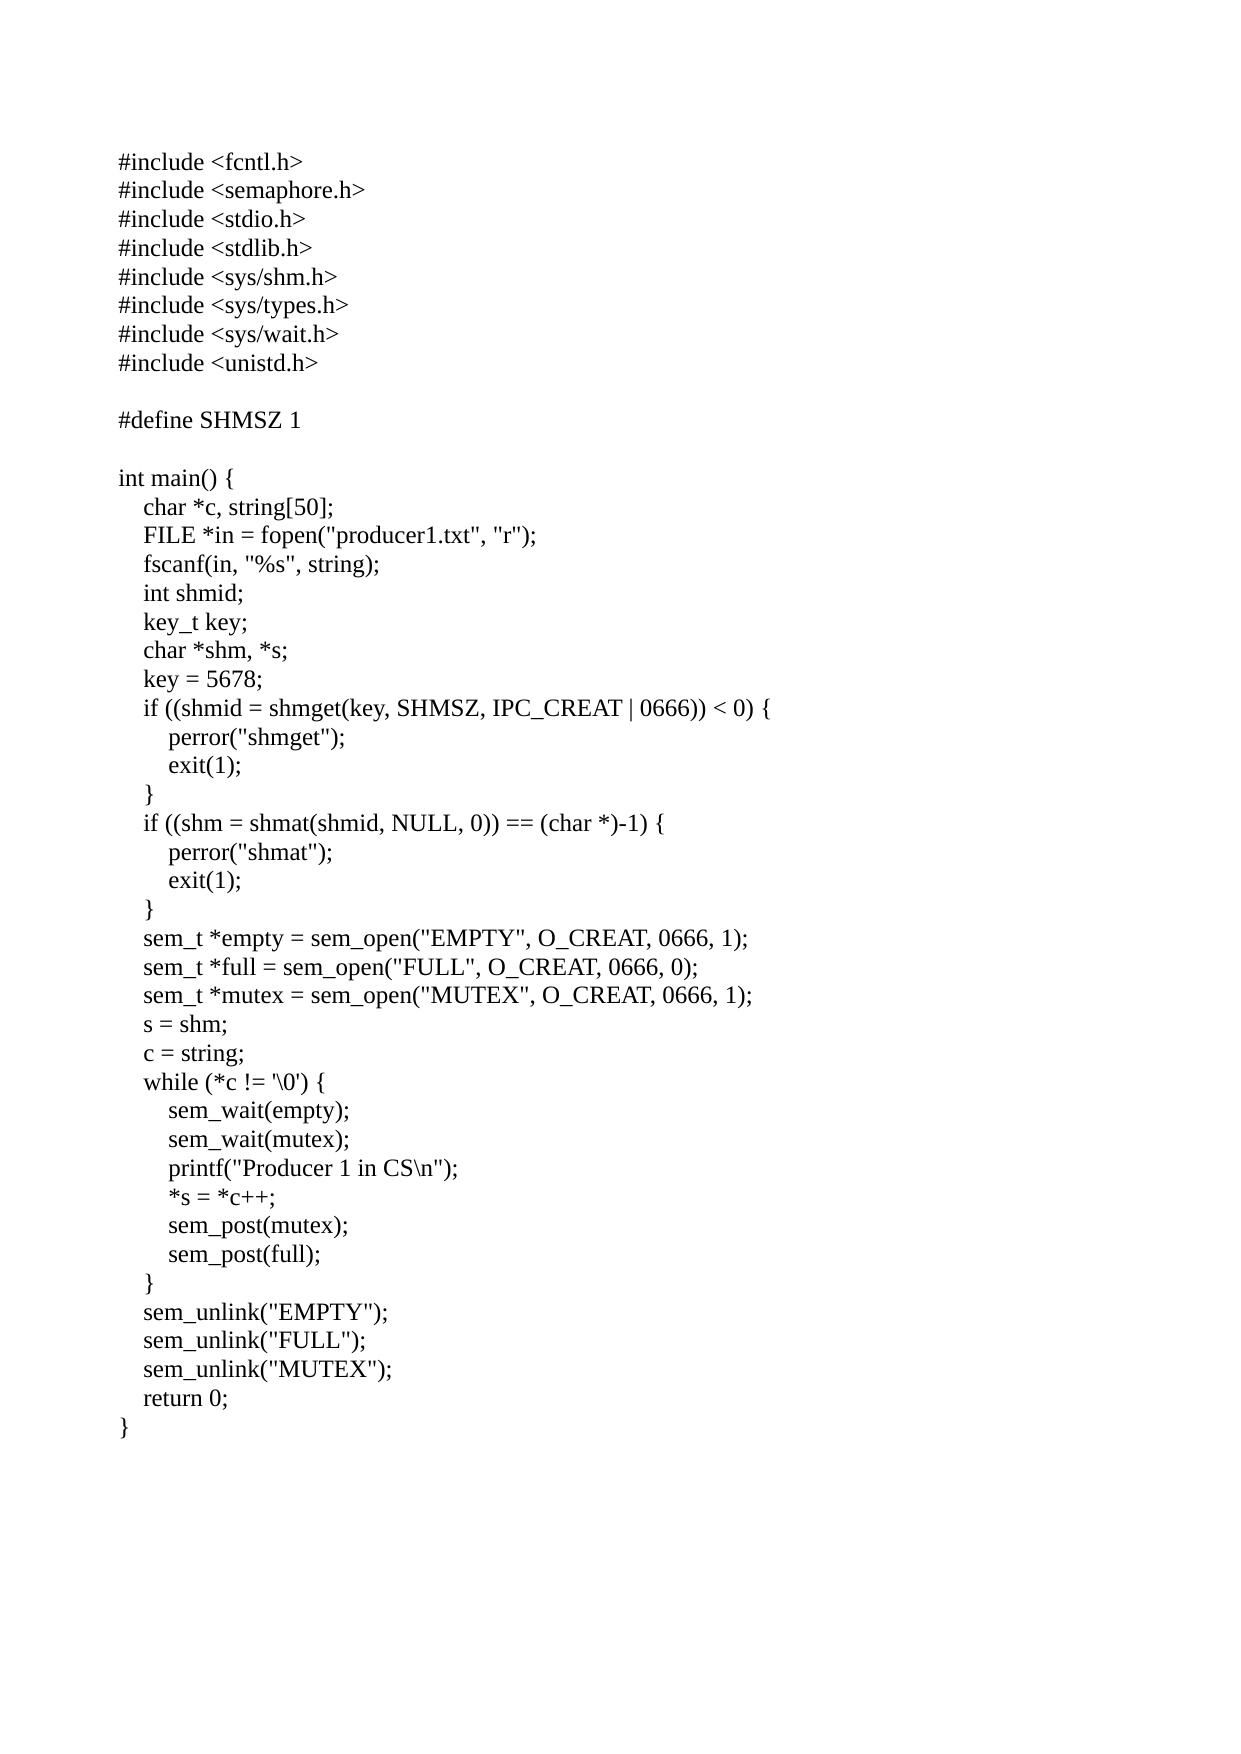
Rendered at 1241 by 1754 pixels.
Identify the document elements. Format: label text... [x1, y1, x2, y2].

text exit(1); [118, 866, 1122, 894]
text #include <unistd.h> [118, 348, 1122, 377]
text key_t key; [118, 607, 1122, 636]
text while (*c != '\0') { [118, 1067, 1122, 1096]
text #include <fcntl.h> [118, 147, 1122, 176]
text FILE *in = fopen("producer1.txt", "r"); [118, 521, 1122, 549]
text printf("Producer 1 in CS\n"); [118, 1153, 1122, 1182]
text sem_unlink("EMPTY"); [118, 1297, 1122, 1326]
text return 0; [118, 1383, 1122, 1412]
text *s = *c++; [118, 1182, 1122, 1211]
text perror("shmget"); [118, 722, 1122, 751]
text #include <sys/wait.h> [118, 319, 1122, 348]
text if ((shm = shmat(shmid, NULL, 0)) == (char *)-1) { [118, 808, 1122, 837]
text perror("shmat"); [118, 837, 1122, 866]
text #include <stdio.h> [118, 204, 1122, 233]
text sem_t *mutex = sem_open("MUTEX", O_CREAT, 0666, 1); [118, 981, 1122, 1009]
text #include <semaphore.h> [118, 176, 1122, 204]
text fscanf(in, "%s", string); [118, 549, 1122, 578]
text } [118, 779, 1122, 808]
text #include <sys/types.h> [118, 291, 1122, 319]
text sem_wait(empty); [118, 1096, 1122, 1124]
text int main() { [118, 463, 1122, 492]
text #include <sys/shm.h> [118, 262, 1122, 291]
text exit(1); [118, 751, 1122, 779]
text sem_unlink("FULL"); [118, 1326, 1122, 1354]
text sem_t *empty = sem_open("EMPTY", O_CREAT, 0666, 1); [118, 923, 1122, 952]
text } [118, 894, 1122, 923]
text if ((shmid = shmget(key, SHMSZ, IPC_CREAT | 0666)) < 0) { [118, 693, 1122, 722]
text sem_t *full = sem_open("FULL", O_CREAT, 0666, 0); [118, 952, 1122, 981]
text key = 5678; [118, 664, 1122, 693]
text } [118, 1268, 1122, 1297]
text char *c, string[50]; [118, 492, 1122, 521]
text char *shm, *s; [118, 636, 1122, 664]
text } [118, 1412, 1122, 1441]
text #include <stdlib.h> [118, 233, 1122, 262]
text sem_wait(mutex); [118, 1124, 1122, 1153]
text int shmid; [118, 578, 1122, 607]
text #define SHMSZ 1 [118, 406, 1122, 434]
text s = shm; [118, 1009, 1122, 1038]
text sem_post(full); [118, 1239, 1122, 1268]
text sem_unlink("MUTEX"); [118, 1354, 1122, 1383]
text c = string; [118, 1038, 1122, 1067]
text sem_post(mutex); [118, 1211, 1122, 1239]
